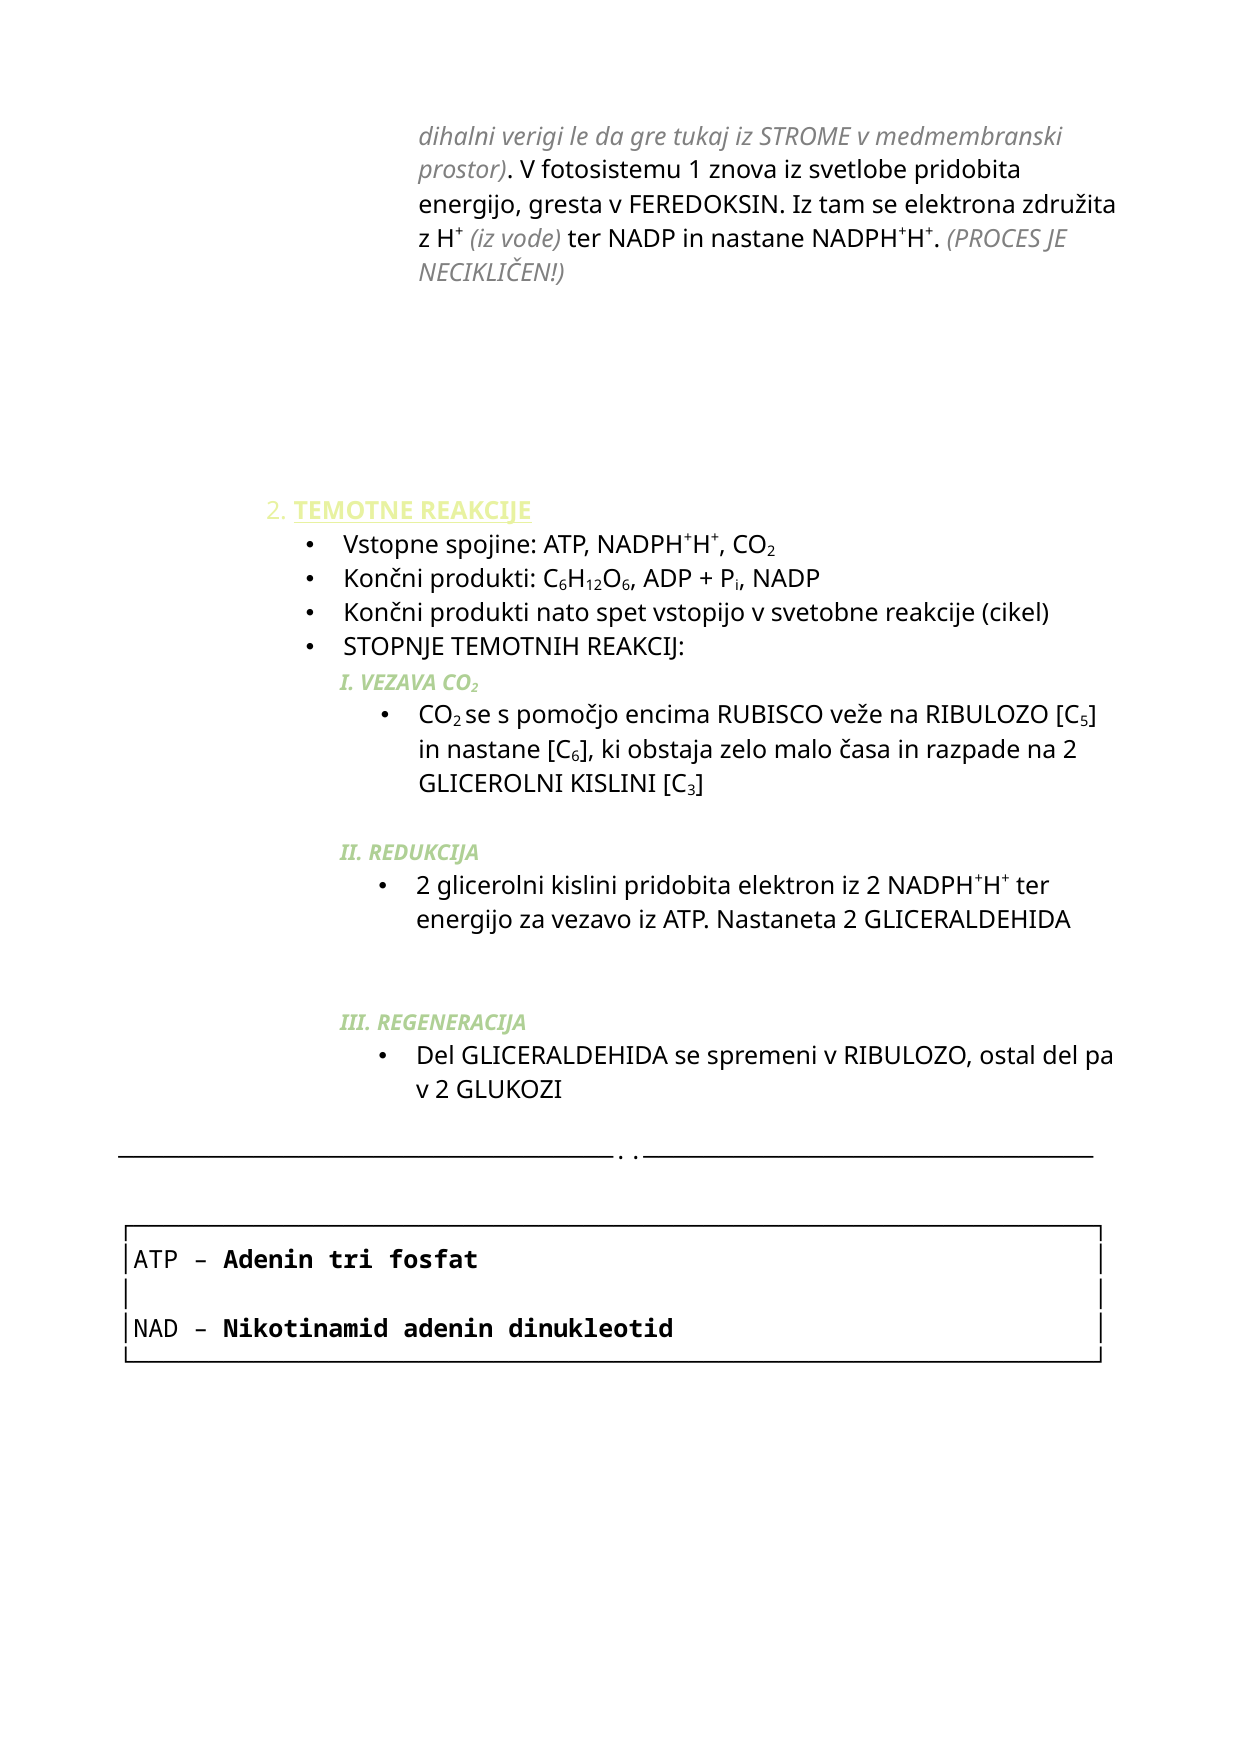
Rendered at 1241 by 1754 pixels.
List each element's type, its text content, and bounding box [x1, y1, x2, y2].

list Končni produkti nato spet vstopijo v svetobne reakcije (cikel) [306, 595, 1122, 629]
list 2 glicerolni kislini pridobita elektron iz 2 NADPH+H+ ter energijo za vezavo iz ATP. Nastaneta 2 GLICERALDEHIDA [378, 867, 1122, 936]
text └────────────────────────────────────────────────────────────────┘ [118, 1344, 1122, 1378]
text I. VEZAVA CO2 [118, 663, 1122, 697]
list STOPNJE TEMOTNIH REAKCIJ: [306, 629, 1122, 663]
text ─────────────────────────────────··────────────────────────────── [118, 1140, 1122, 1174]
list CO2 se s pomočjo encima RUBISCO veže na RIBULOZO [C5] in nastane [C6], ki obstaja zelo malo časa in razpade na 2 GLICEROLNI KISLINI [C3] [381, 697, 1122, 799]
list dihalni verigi le da gre tukaj iz STROME v medmembranski prostor). V fotosistemu 1 znova iz svetlobe pridobita energijo, gresta v FEREDOKSIN. Iz tam se elektrona združita z H+ (iz vode) ter NADP in nastane NADPH+H+. (PROCES JE NECIKLIČEN!) [381, 118, 1122, 288]
text 2. TEMOTNE REAKCIJE [118, 493, 1122, 527]
text ┌────────────────────────────────────────────────────────────────┐ [118, 1208, 1122, 1242]
list Končni produkti: C6H12O6, ADP + Pi, NADP [306, 561, 1122, 595]
text │NAD – Nikotinamid adenin dinukleotid │ [118, 1310, 1122, 1344]
list Vstopne spojine: ATP, NADPH+H+, CO2 [306, 527, 1122, 561]
text III. REGENERACIJA [118, 1004, 1122, 1038]
text │ATP – Adenin tri fosfat │ │ │ [118, 1242, 1122, 1310]
text II. REDUKCIJA [118, 833, 1122, 867]
list Del GLICERALDEHIDA se spremeni v RIBULOZO, ostal del pa v 2 GLUKOZI [378, 1038, 1122, 1106]
